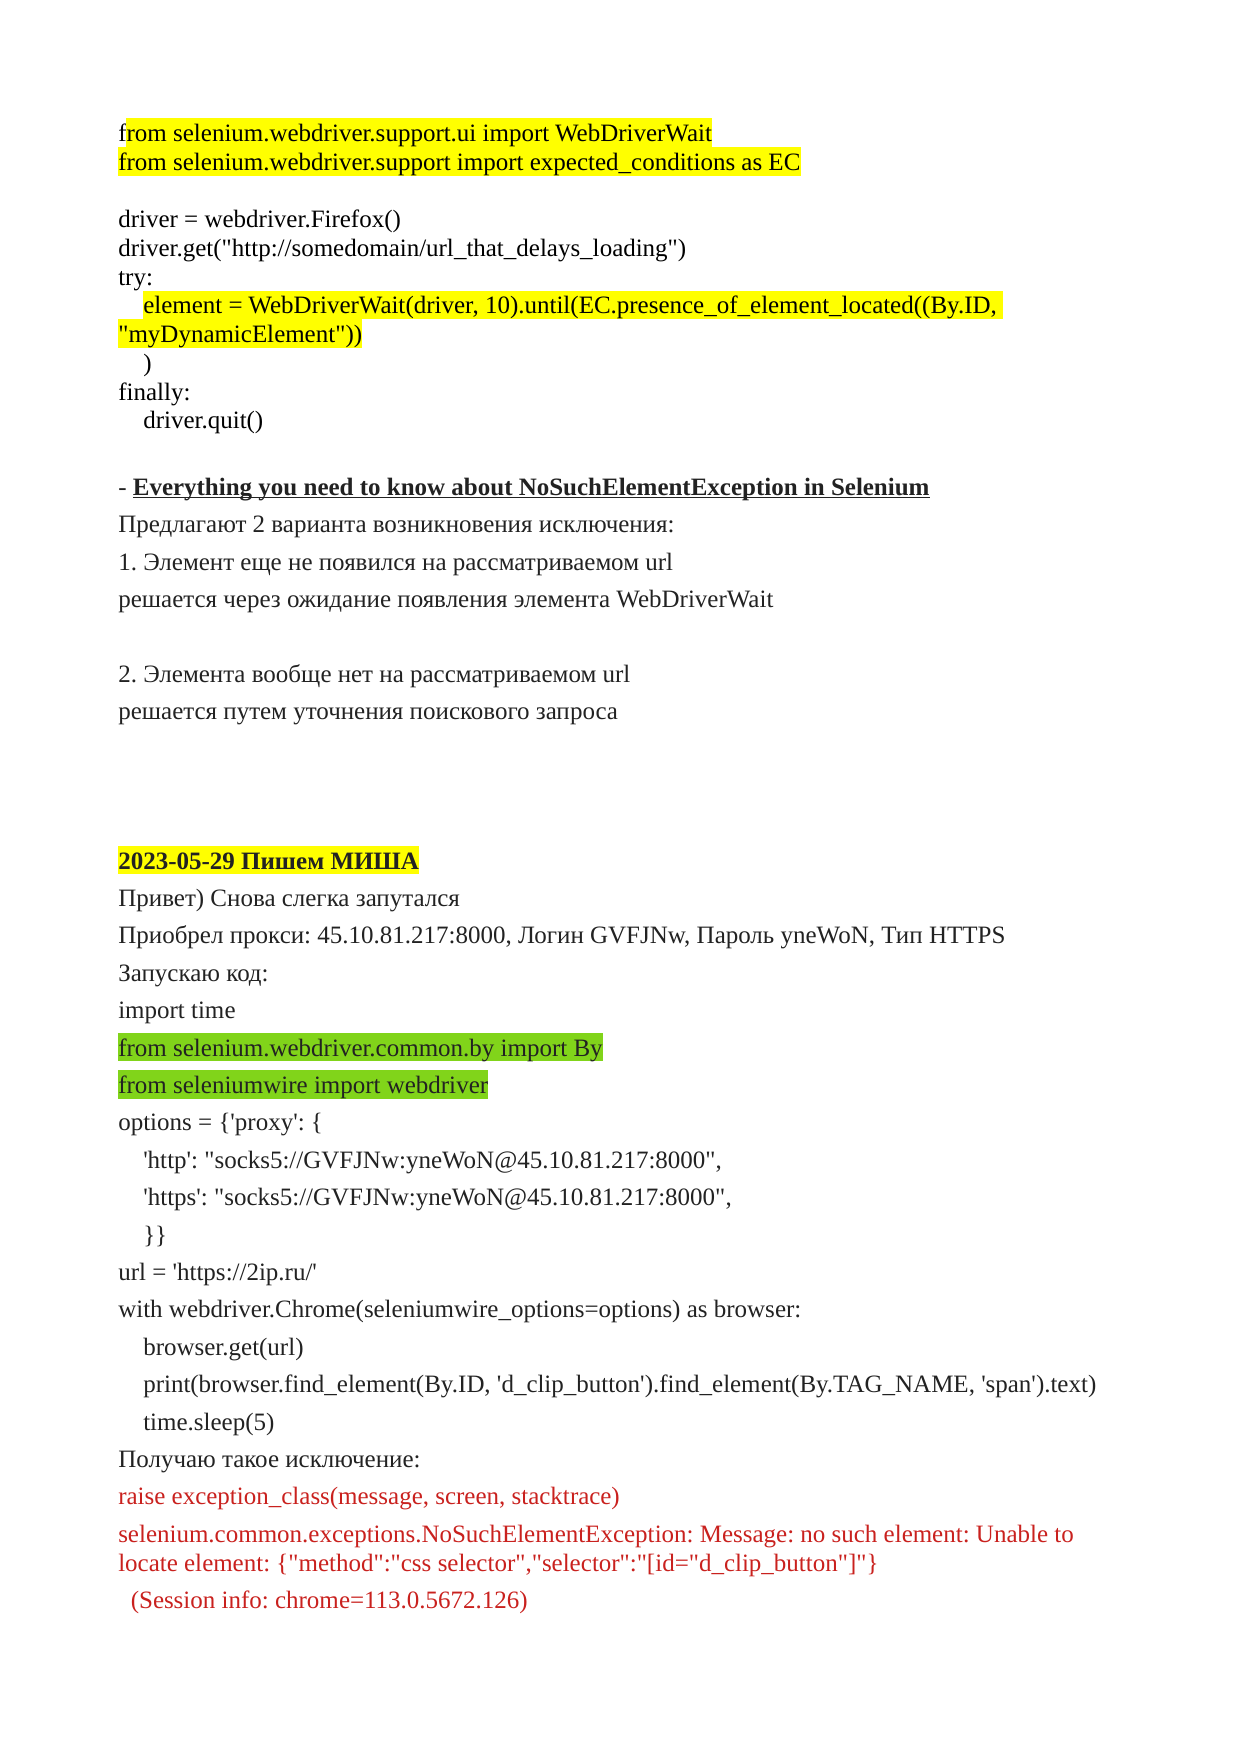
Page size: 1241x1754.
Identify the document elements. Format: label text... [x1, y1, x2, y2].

text options = {'proxy': { [118, 1107, 1122, 1136]
text Привет) Снова слегка запутался [118, 883, 1122, 912]
text Получаю такое исключение: [118, 1444, 1122, 1473]
text element = WebDriverWait(driver, 10).until(EC.presence_of_element_located((By.ID, "myDynamicElement")) [118, 291, 1122, 348]
text - Everything you need to know about NoSuchElementException in Selenium [118, 472, 1122, 501]
text selenium.common.exceptions.NoSuchElementException: Message: no such element: Unable to locate element: {"method":"css selector","selector":"[id="d_clip_button"]"} [118, 1519, 1122, 1576]
text 'https': "socks5://GVFJNw:yneWoN@45.10.81.217:8000", [118, 1182, 1122, 1211]
text finally: [118, 377, 1122, 406]
text 'http': "socks5://GVFJNw:yneWoN@45.10.81.217:8000", [118, 1145, 1122, 1174]
text (Session info: chrome=113.0.5672.126) [118, 1585, 1122, 1614]
text url = 'https://2ip.ru/' [118, 1257, 1122, 1286]
text решается через ожидание появления элемента WebDriverWait [118, 584, 1122, 613]
text try: [118, 262, 1122, 291]
text from selenium.webdriver.support import expected_conditions as EC [118, 147, 1122, 176]
text from seleniumwire import webdriver [118, 1070, 1122, 1099]
text 1. Элемент еще не появился на рассматриваемом url [118, 547, 1122, 575]
text browser.get(url) [118, 1332, 1122, 1361]
text with webdriver.Chrome(seleniumwire_options=options) as browser: [118, 1294, 1122, 1323]
text driver.quit() [118, 406, 1122, 434]
text решается путем уточнения поискового запроса [118, 696, 1122, 725]
text ) [118, 348, 1122, 377]
text driver.get("http://somedomain/url_that_delays_loading") [118, 233, 1122, 262]
text time.sleep(5) [118, 1407, 1122, 1435]
text Предлагают 2 варианта возникновения исключения: [118, 509, 1122, 538]
text from selenium.webdriver.support.ui import WebDriverWait [118, 118, 1122, 147]
text 2023-05-29 Пишем МИША [118, 846, 1122, 874]
text driver = webdriver.Firefox() [118, 204, 1122, 233]
text Приобрел прокси: 45.10.81.217:8000, Логин GVFJNw, Пароль yneWoN, Тип HTTPS [118, 921, 1122, 949]
text }} [118, 1220, 1122, 1248]
text import time [118, 995, 1122, 1024]
text Запускаю код: [118, 958, 1122, 987]
text 2. Элемента вообще нет на рассматриваемом url [118, 659, 1122, 687]
text print(browser.find_element(By.ID, 'd_clip_button').find_element(By.TAG_NAME, 'span').text) [118, 1369, 1122, 1398]
text from selenium.webdriver.common.by import By [118, 1033, 1122, 1061]
text raise exception_class(message, screen, stacktrace) [118, 1481, 1122, 1510]
